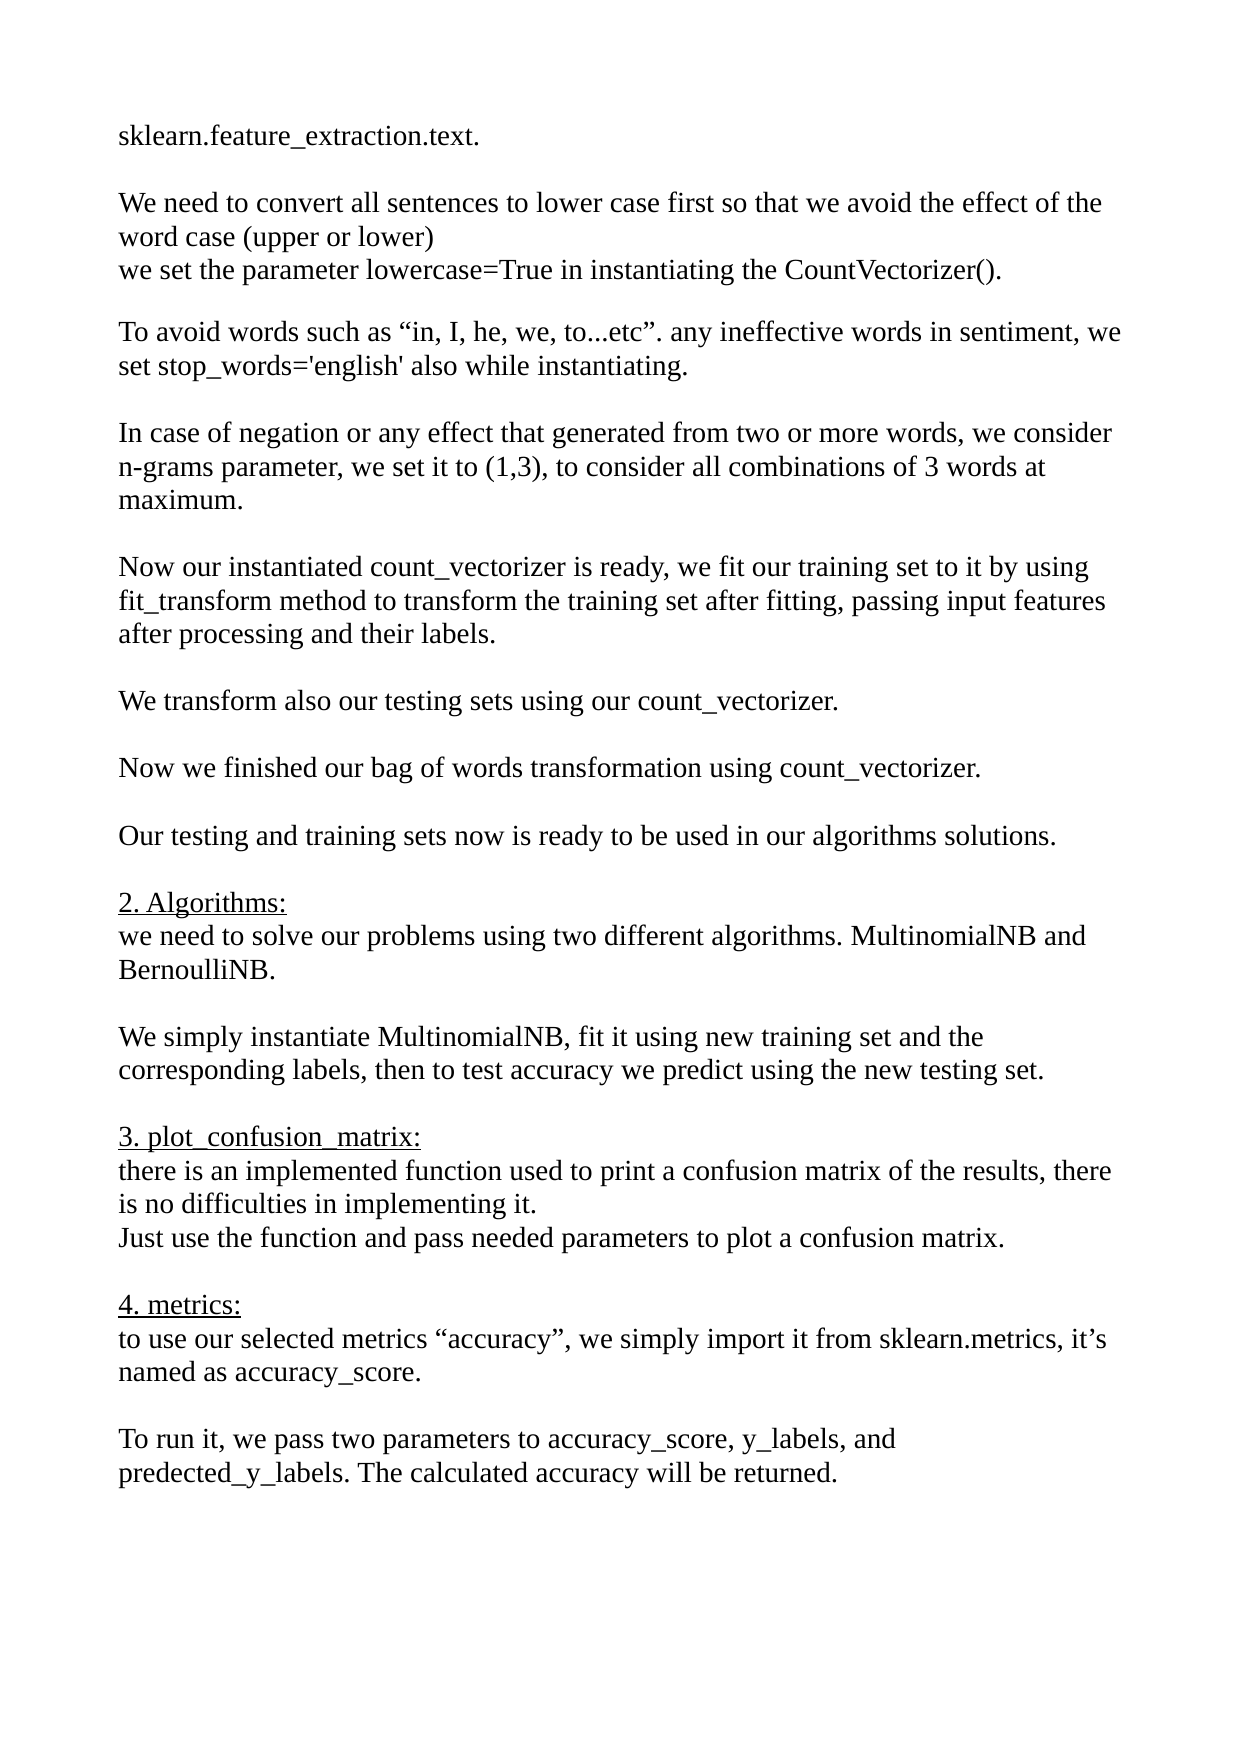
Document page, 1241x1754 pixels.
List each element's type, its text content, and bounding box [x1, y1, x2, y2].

text sklearn.feature_extraction.text. We need to convert all sentences to lower case first so that we avoid the effect of the word case (upper or lower) we set the parameter lowercase=True in instantiating the CountVectorizer(). [118, 118, 1122, 286]
text To avoid words such as “in, I, he, we, to...etc”. any ineffective words in sentiment, we set stop_words='english' also while instantiating. In case of negation or any effect that generated from two or more words, we consider n-grams parameter, we set it to (1,3), to consider all combinations of 3 words at maximum. Now our instantiated count_vectorizer is ready, we fit our training set to it by using fit_transform method to transform the training set after fitting, passing input features after processing and their labels. We transform also our testing sets using our count_vectorizer. Now we finished our bag of words transformation using count_vectorizer. Our testing and training sets now is ready to be used in our algorithms solutions. 2. Algorithms: we need to solve our problems using two different algorithms. MultinomialNB and BernoulliNB. We simply instantiate MultinomialNB, fit it using new training set and the corresponding labels, then to test accuracy we predict using the new testing set. 3. plot_confusion_matrix: there is an implemented function used to print a confusion matrix of the results, there is no difficulties in implementing it. Just use the function and pass needed parameters to plot a confusion matrix. 4. metrics: to use our selected metrics “accuracy”, we simply import it from sklearn.metrics, it’s named as accuracy_score. To run it, we pass two parameters to accuracy_score, y_labels, and predected_y_labels. The calculated accuracy will be returned. [118, 314, 1122, 1488]
